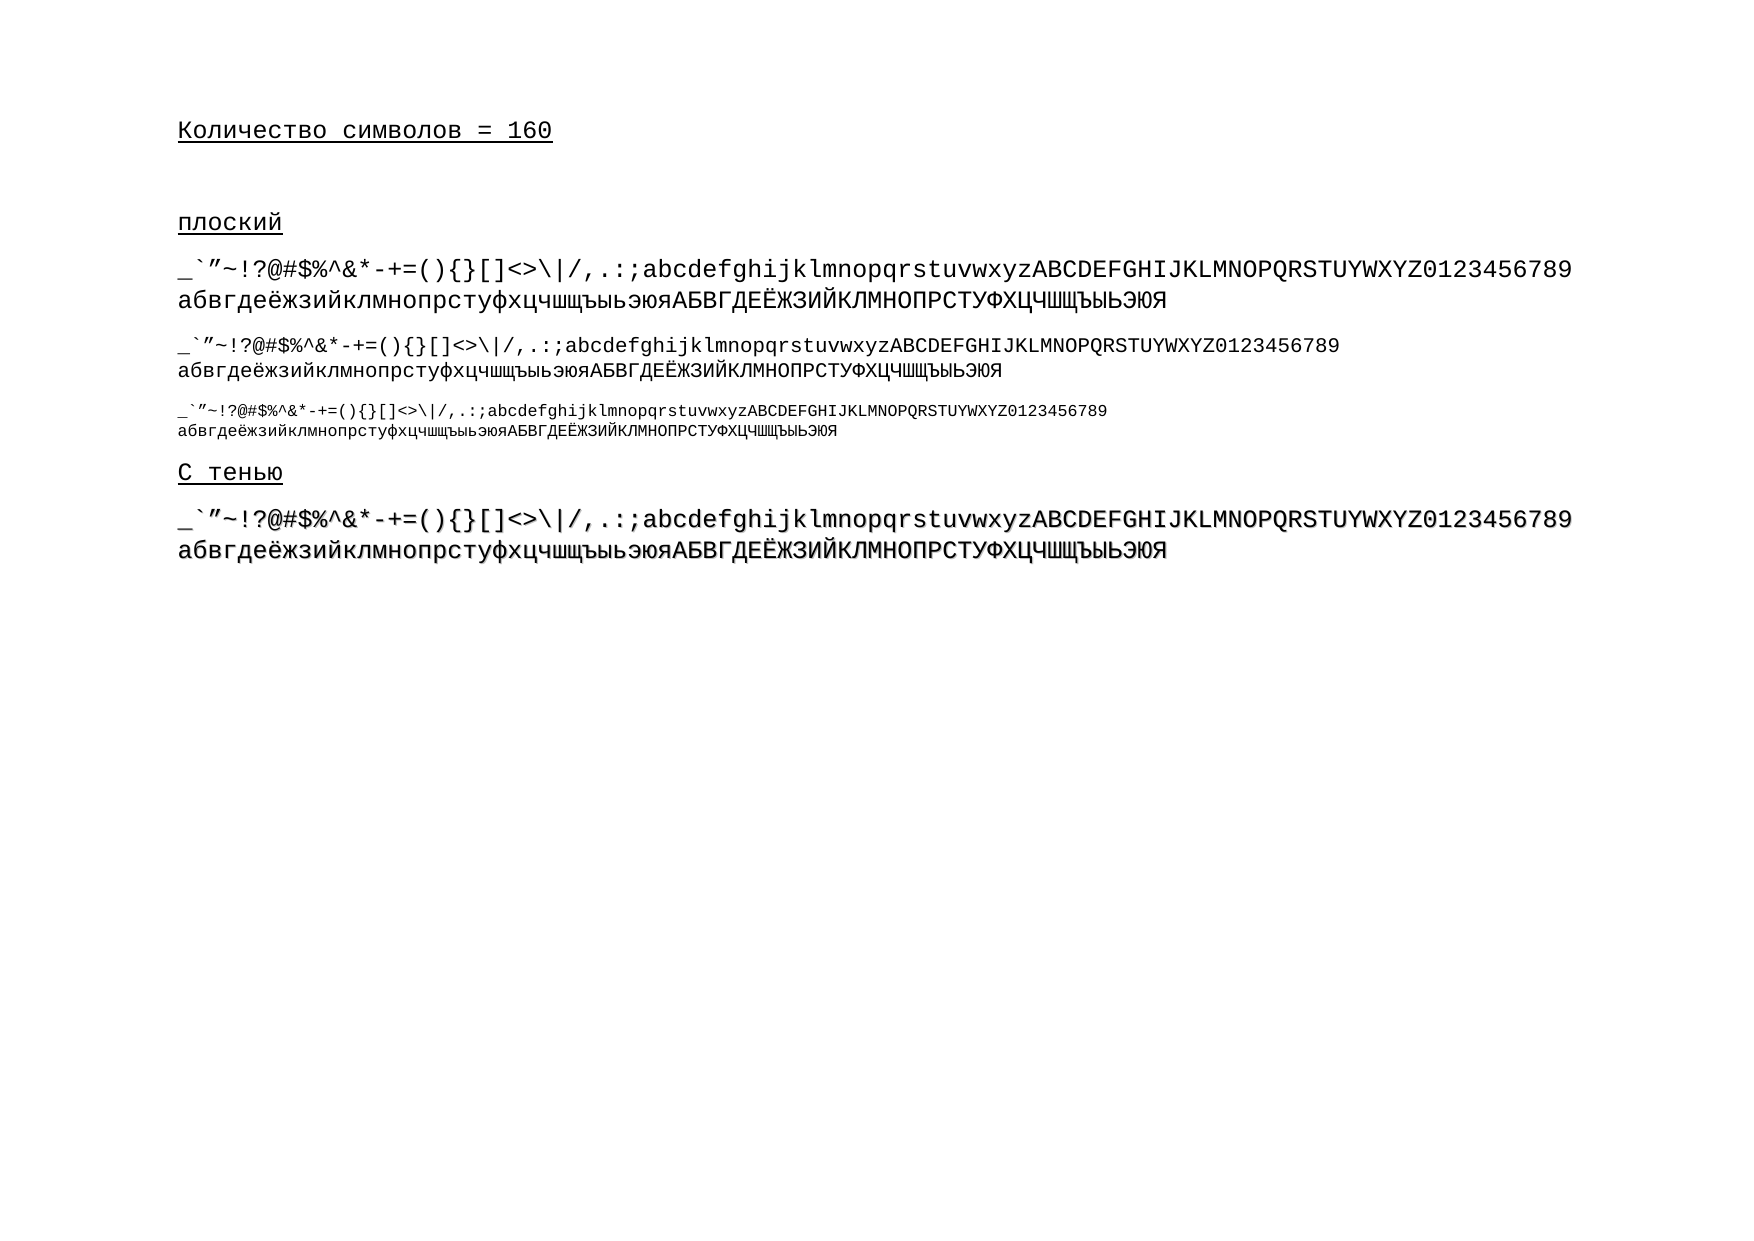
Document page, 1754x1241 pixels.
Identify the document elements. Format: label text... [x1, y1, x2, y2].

text _`”~!?@#$%^&*-+=(){}[]<>\|/,.:;abcdefghijklmnopqrstuvwxyzABCDEFGHIJKLMNOPQRSTUYWXYZ0123456789 абвгдеёжзийклмнопрстуфхцчшщъыьэюяАБВГДЕЁЖЗИЙКЛМНОПРСТУФХЦЧШЩЪЫЬЭЮЯ [177, 507, 1665, 566]
text Количество символов = 160 [177, 118, 1665, 146]
text _`”~!?@#$%^&*-+=(){}[]<>\|/,.:;abcdefghijklmnopqrstuvwxyzABCDEFGHIJKLMNOPQRSTUYWXYZ0123456789 абвгдеёжзийклмнопрстуфхцчшщъыьэюяАБВГДЕЁЖЗИЙКЛМНОПРСТУФХЦЧШЩЪЫЬЭЮЯ [177, 257, 1665, 316]
text С тенью [177, 460, 1665, 488]
text плоский [177, 210, 1665, 238]
text _`”~!?@#$%^&*-+=(){}[]<>\|/,.:;abcdefghijklmnopqrstuvwxyzABCDEFGHIJKLMNOPQRSTUYWXYZ0123456789 абвгдеёжзийклмнопрстуфхцчшщъыьэюяАБВГДЕЁЖЗИЙКЛМНОПРСТУФХЦЧШЩЪЫЬЭЮЯ [177, 402, 1665, 442]
text _`”~!?@#$%^&*-+=(){}[]<>\|/,.:;abcdefghijklmnopqrstuvwxyzABCDEFGHIJKLMNOPQRSTUYWXYZ0123456789 абвгдеёжзийклмнопрстуфхцчшщъыьэюяАБВГДЕЁЖЗИЙКЛМНОПРСТУФХЦЧШЩЪЫЬЭЮЯ [177, 335, 1665, 384]
